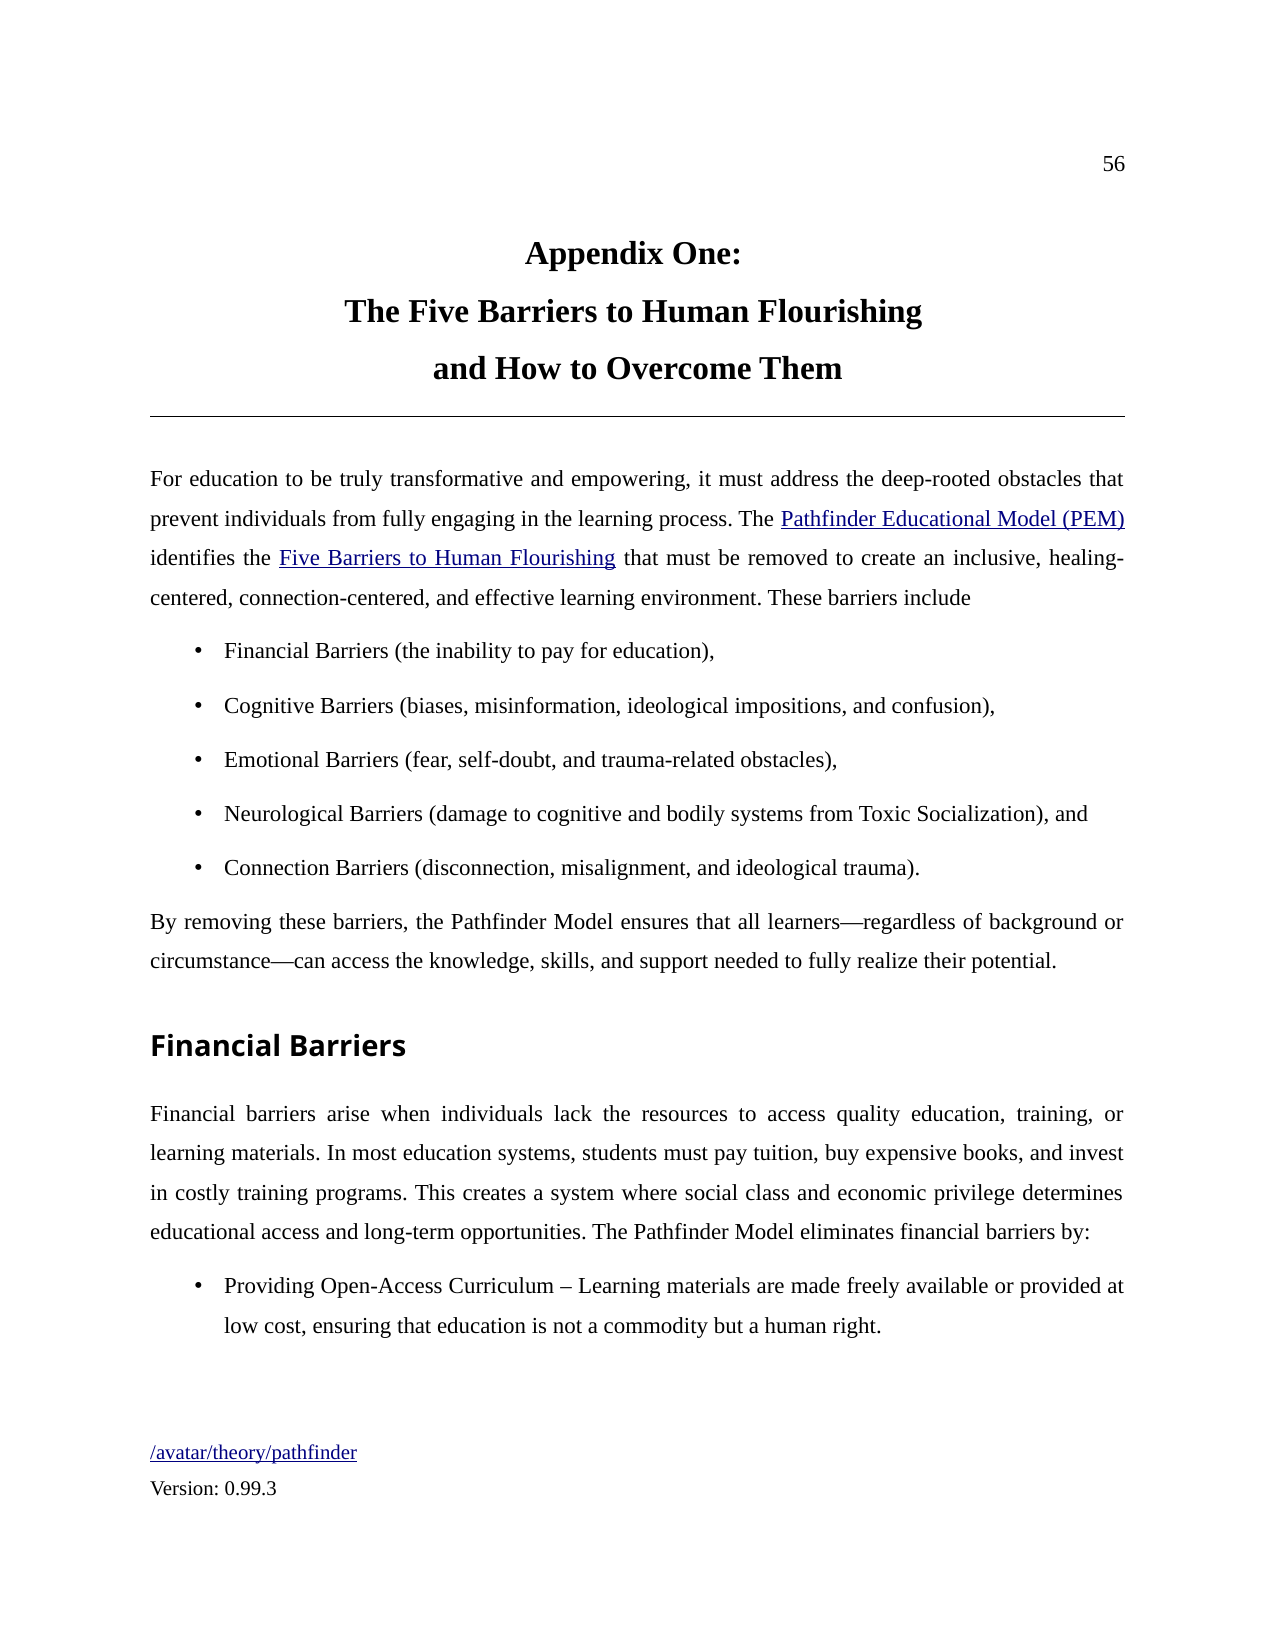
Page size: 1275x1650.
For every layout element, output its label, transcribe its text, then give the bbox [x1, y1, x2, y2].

list Connection Barriers (disconnection, misalignment, and ideological trauma). [194, 854, 1125, 880]
text By removing these barriers, the Pathfinder Model ensures that all learners—regardless of background or circumstance—can access the knowledge, skills, and support needed to fully realize their potential. [150, 908, 1125, 974]
list Providing Open-Access Curriculum – Learning materials are made freely available or provided at low cost, ensuring that education is not a commodity but a human right. [194, 1272, 1125, 1338]
list Financial Barriers (the inability to pay for education), [194, 638, 1125, 664]
text For education to be truly transformative and empowering, it must address the deep-rooted obstacles that prevent individuals from fully engaging in the learning process. The Pathfinder Educational Model (PEM) identifies the Five Barriers to Human Flourishing that must be removed to create an inclusive, healing-centered, connection-centered, and effective learning environment. These barriers include [150, 465, 1125, 610]
text Financial barriers arise when individuals lack the resources to access quality education, training, or learning materials. In most education systems, students must pay tuition, buy expensive books, and invest in costly training programs. This creates a system where social class and economic privilege determines educational access and long-term opportunities. The Pathfinder Model eliminates financial barriers by: [150, 1100, 1125, 1245]
list Cognitive Barriers (biases, misinformation, ideological impositions, and confusion), [194, 692, 1125, 718]
subtitle Appendix One: The Five Barriers to Human Flourishing and How to Overcome Them [150, 231, 1125, 416]
list Neurological Barriers (damage to cognitive and bodily systems from Toxic Socialization), and [194, 800, 1125, 826]
list Emotional Barriers (fear, self-doubt, and trauma-related obstacles), [194, 746, 1125, 772]
subtitle Financial Barriers [150, 1025, 1125, 1065]
